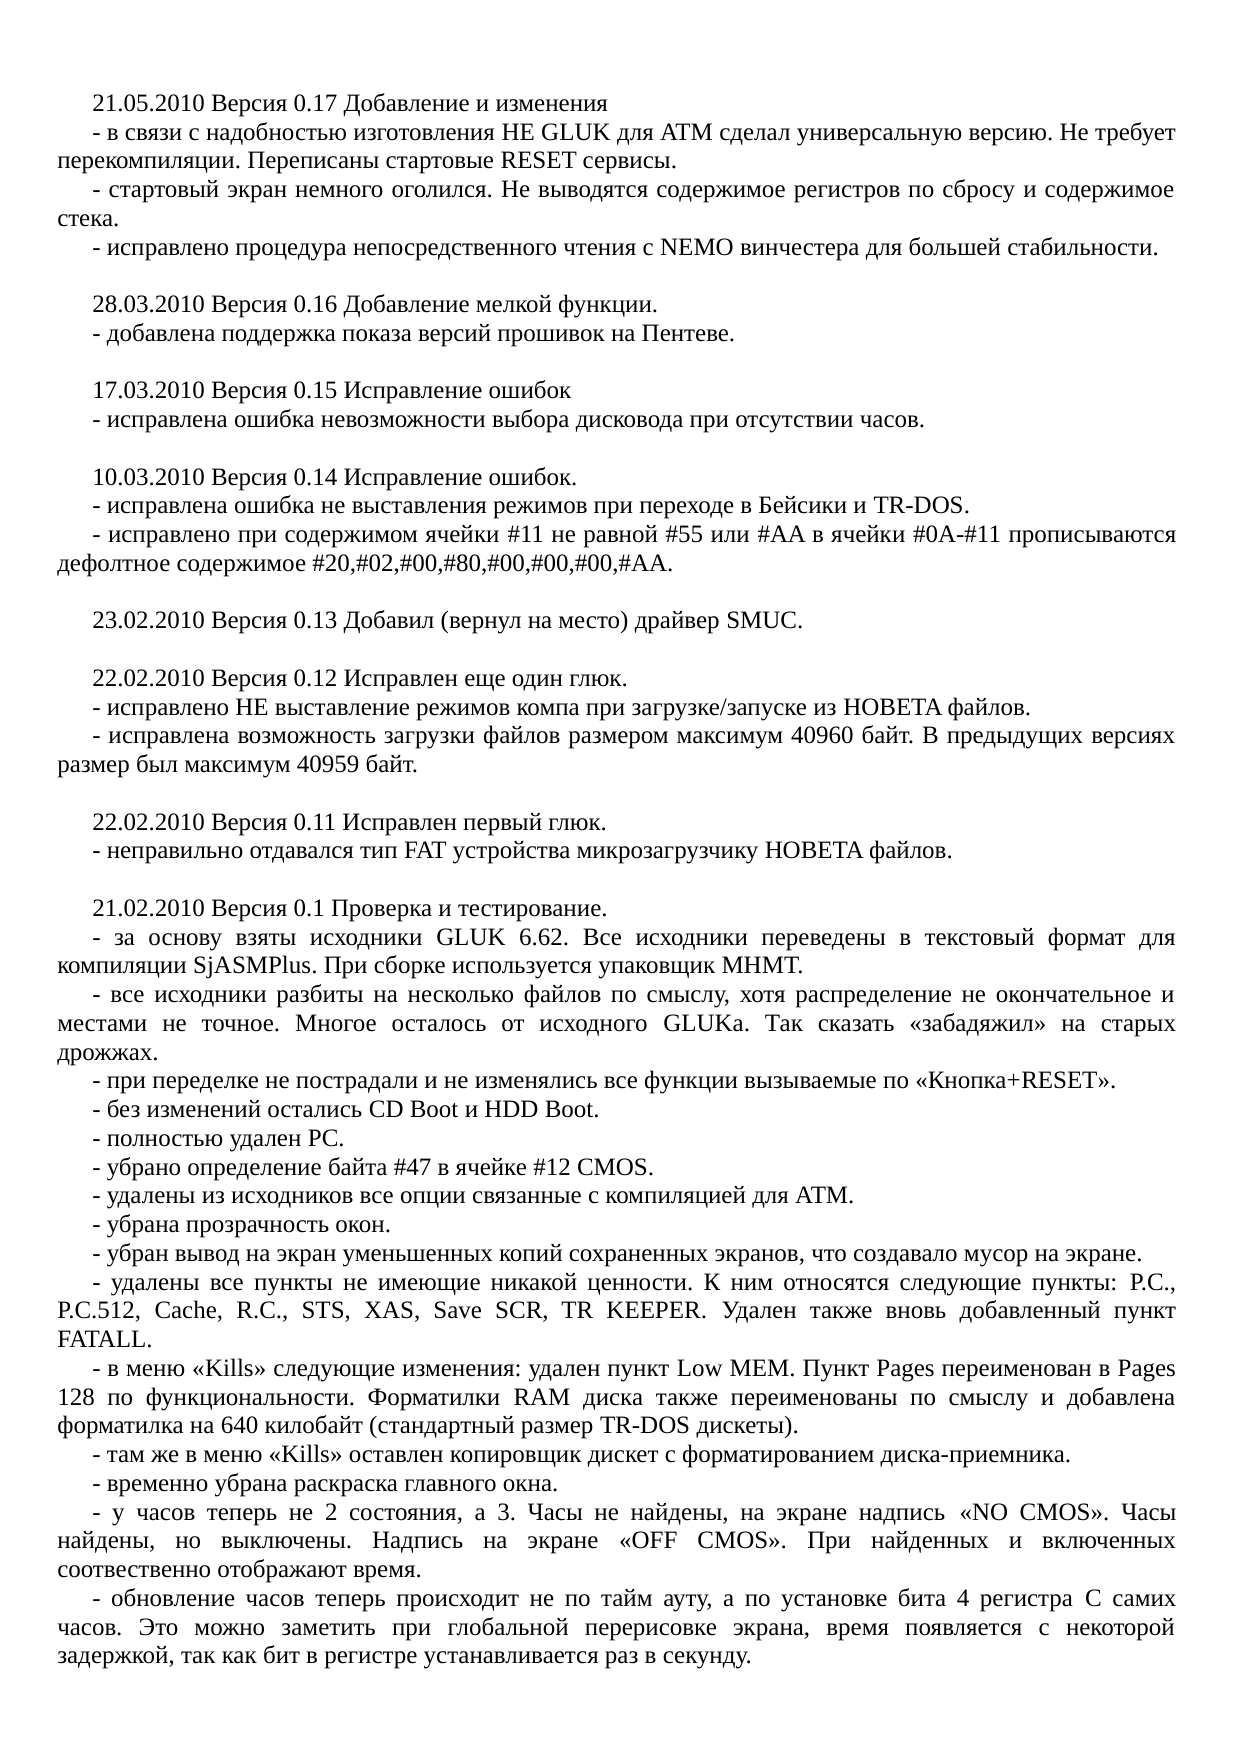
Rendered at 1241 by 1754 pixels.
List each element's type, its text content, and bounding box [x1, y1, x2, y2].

text - исправлена ошибка невозможности выбора дисковода при отсутствии часов. [57, 404, 1176, 433]
text - неправильно отдавался тип FAT устройства микрозагрузчику HOBETA файлов. [57, 836, 1176, 864]
text - убран вывод на экран уменьшенных копий сохраненных экранов, что создавало мусор на экране. [57, 1238, 1176, 1267]
text - все исходники разбиты на несколько файлов по смыслу, хотя распределение не окончательное и местами не точное. Многое осталось от исходного GLUKа. Так сказать «забадяжил» на старых дрожжах. [57, 979, 1176, 1066]
text - исправлено процедура непосредственного чтения с NEMO винчестера для большей стабильности. [57, 232, 1176, 261]
text - исправлена возможность загрузки файлов размером максимум 40960 байт. В предыдущих версиях размер был максимум 40959 байт. [57, 721, 1176, 778]
text 28.03.2010 Версия 0.16 Добавление мелкой функции. [57, 289, 1176, 318]
text - исправлено при содержимом ячейки #11 не равной #55 или #AA в ячейки #0A-#11 прописываются дефолтное содержимое #20,#02,#00,#80,#00,#00,#00,#AA. [57, 519, 1176, 577]
text - у часов теперь не 2 состояния, а 3. Часы не найдены, на экране надпись «NO CMOS». Часы найдены, но выключены. Надпись на экране «OFF CMOS». При найденных и включенных соотвественно отображают время. [57, 1497, 1176, 1583]
text - убрана прозрачность окон. [57, 1209, 1176, 1238]
text 17.03.2010 Версия 0.15 Исправление ошибок [57, 376, 1176, 404]
text - обновление часов теперь происходит не по тайм ауту, а по установке бита 4 регистра C самих часов. Это можно заметить при глобальной перерисовке экрана, время появляется с некоторой задержкой, так как бит в регистре устанавливается раз в секунду. [57, 1583, 1176, 1669]
text - добавлена поддержка показа версий прошивок на Пентеве. [57, 318, 1176, 347]
text - там же в меню «Kills» оставлен копировщик дискет с форматированием диска-приемника. [57, 1439, 1176, 1468]
text 22.02.2010 Версия 0.12 Исправлен еще один глюк. [57, 663, 1176, 692]
text - без изменений остались CD Boot и HDD Boot. [57, 1094, 1176, 1123]
text - полностью удален PC. [57, 1123, 1176, 1152]
text - удалены из исходников все опции связанные с компиляцией для АТМ. [57, 1181, 1176, 1209]
text 21.05.2010 Версия 0.17 Добавление и изменения [57, 88, 1176, 117]
text - исправлено НЕ выставление режимов компа при загрузке/запуске из HOBETA файлов. [57, 692, 1176, 721]
text 10.03.2010 Версия 0.14 Исправление ошибок. [57, 462, 1176, 491]
text - в меню «Kills» следующие изменения: удален пункт Low MEM. Пункт Pages переименован в Pages 128 по функциональности. Форматилки RAM диска также переименованы по смыслу и добавлена форматилка на 640 килобайт (стандартный размер TR-DOS дискеты). [57, 1353, 1176, 1439]
text 23.02.2010 Версия 0.13 Добавил (вернул на место) драйвер SMUC. [57, 606, 1176, 634]
text - исправлена ошибка не выставления режимов при переходе в Бейсики и TR-DOS. [57, 491, 1176, 519]
text - временно убрана раскраска главного окна. [57, 1468, 1176, 1497]
text - удалены все пункты не имеющие никакой ценности. К ним относятся следующие пункты: P.C., P.C.512, Cache, R.C., STS, XAS, Save SCR, TR KEEPER. Удален также вновь добавленный пункт FATALL. [57, 1267, 1176, 1353]
text 21.02.2010 Версия 0.1 Проверка и тестирование. [57, 893, 1176, 922]
text - убрано определение байта #47 в ячейке #12 CMOS. [57, 1152, 1176, 1181]
text - в связи с надобностью изготовления HE GLUK для ATM сделал универсальную версию. Не требует перекомпиляции. Переписаны стартовые RESET сервисы. [57, 117, 1176, 174]
text - стартовый экран немного оголился. Не выводятся содержимое регистров по сбросу и содержимое стека. [57, 174, 1176, 232]
text - при переделке не пострадали и не изменялись все функции вызываемые по «Кнопка+RESET». [57, 1066, 1176, 1094]
text 22.02.2010 Версия 0.11 Исправлен первый глюк. [57, 807, 1176, 836]
text - за основу взяты исходники GLUK 6.62. Все исходники переведены в текстовый формат для компиляции SjASMPlus. При сборке используется упаковщик MHMT. [57, 922, 1176, 979]
